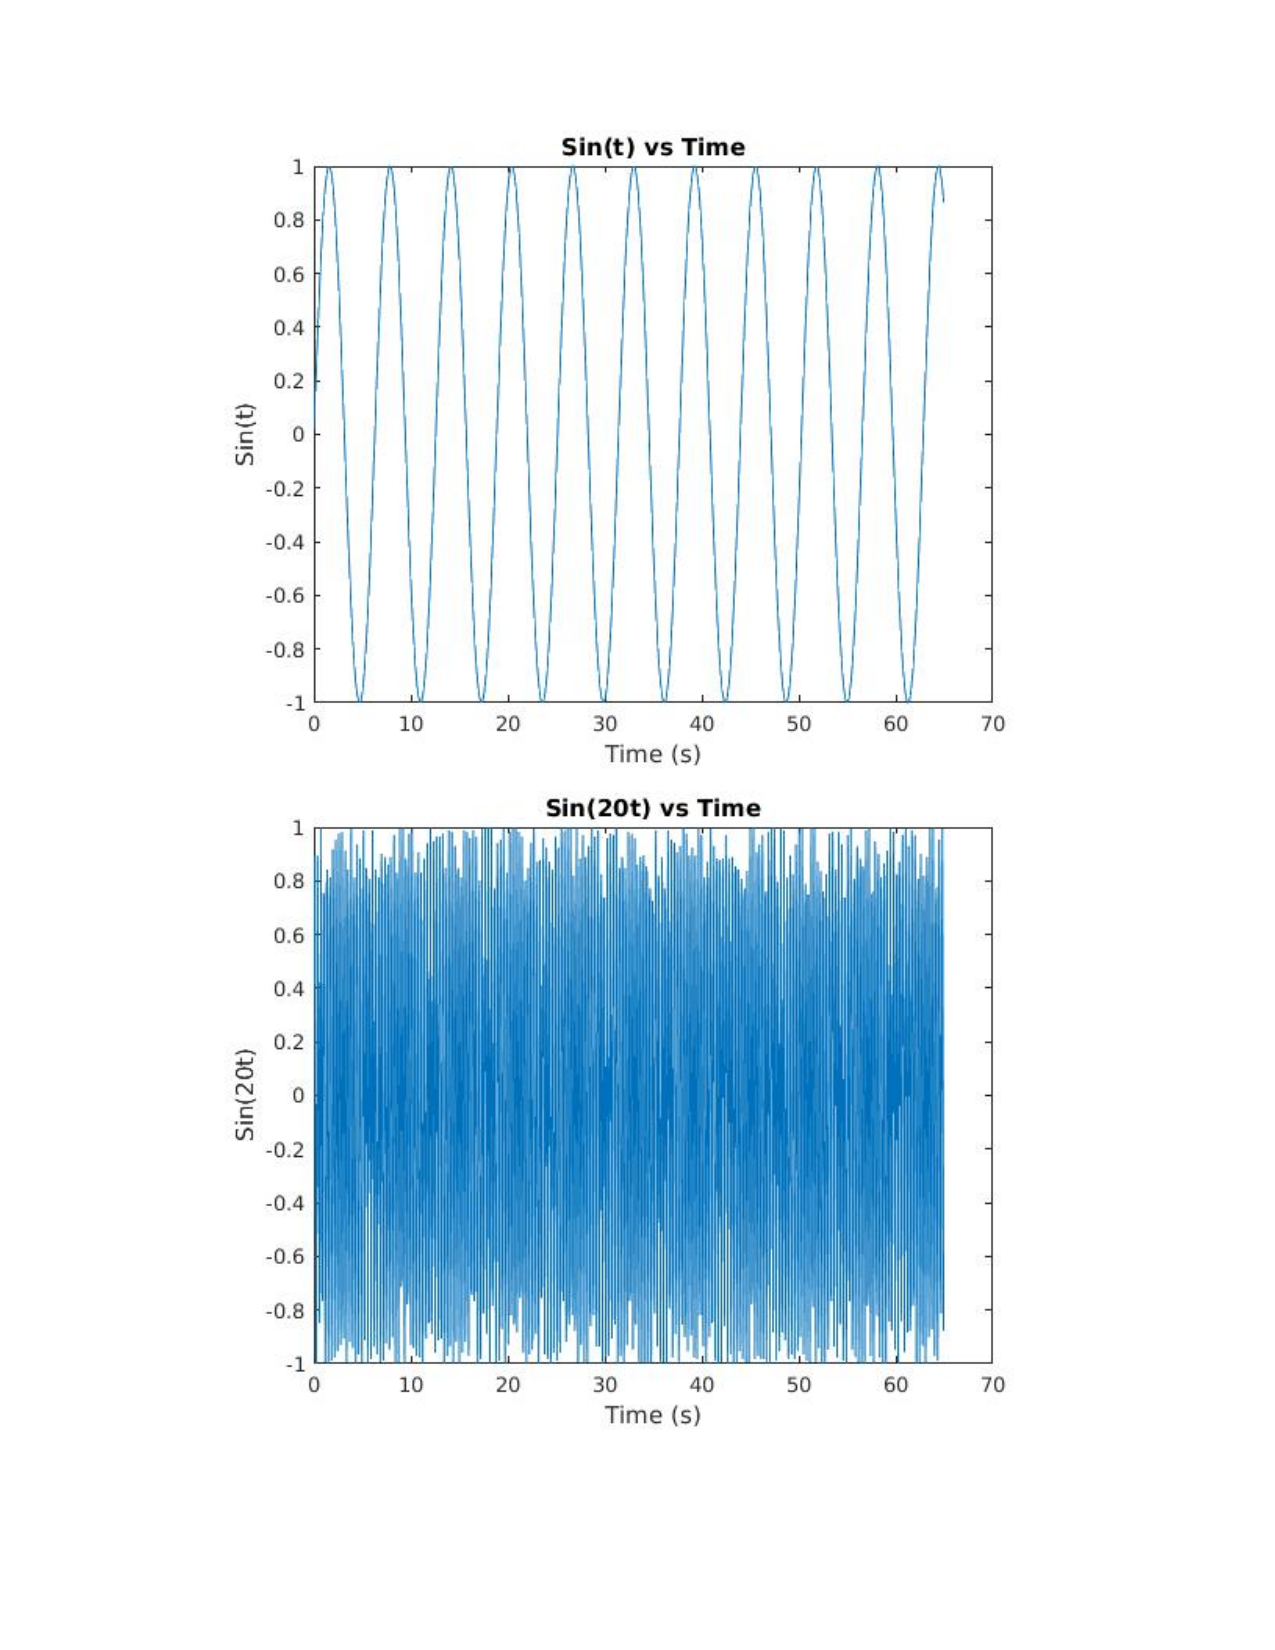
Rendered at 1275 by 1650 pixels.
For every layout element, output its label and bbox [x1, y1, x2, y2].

picture [200, 118, 1075, 775]
picture [200, 779, 1075, 1436]
